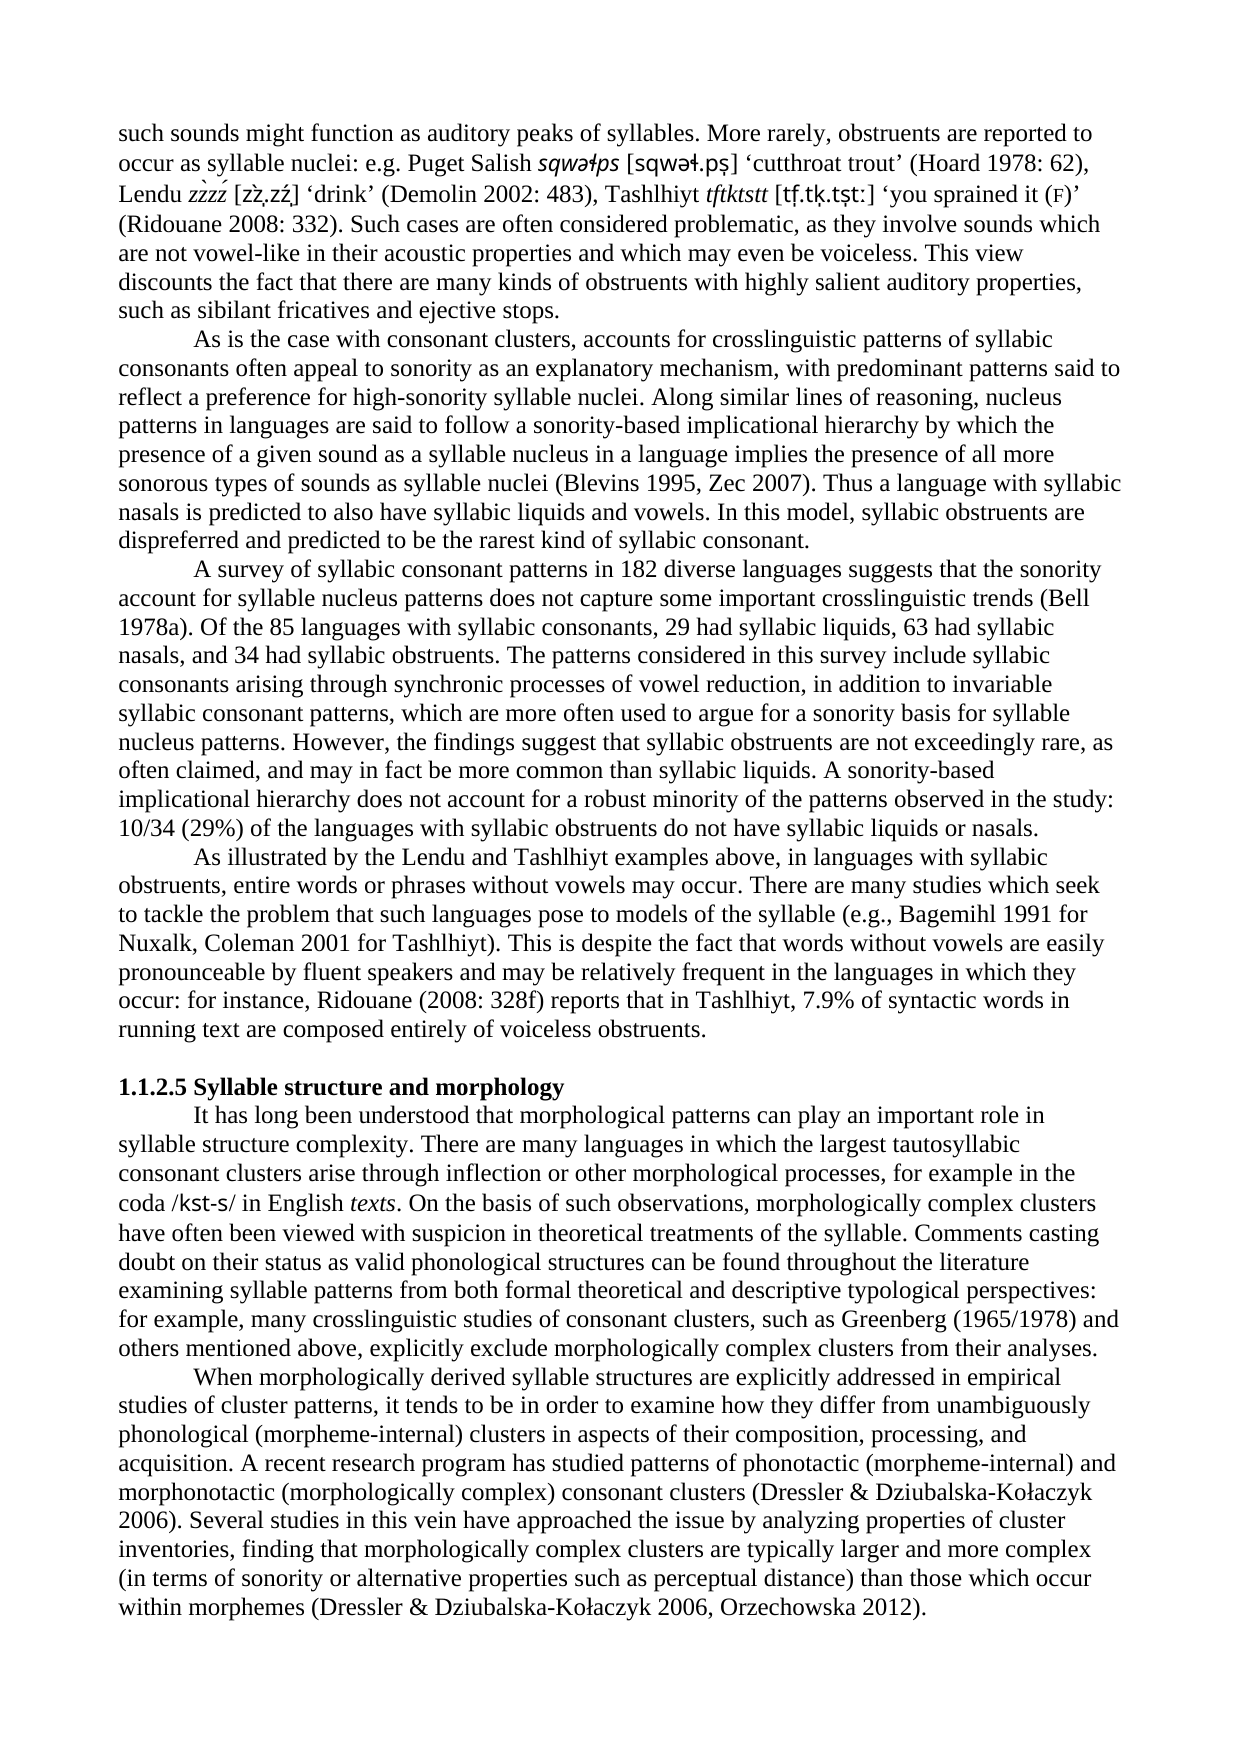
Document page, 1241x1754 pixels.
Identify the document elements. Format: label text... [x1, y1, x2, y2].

text As illustrated by the Lendu and Tashlhiyt examples above, in languages with syllabic obstruents, entire words or phrases without vowels may occur. There are many studies which seek to tackle the problem that such languages pose to models of the syllable (e.g., Bagemihl 1991 for Nuxalk, Coleman 2001 for Tashlhiyt). This is despite the fact that words without vowels are easily pronounceable by fluent speakers and may be relatively frequent in the languages in which they occur: for instance, Ridouane (2008: 328f) reports that in Tashlhiyt, 7.9% of syntactic words in running text are composed entirely of voiceless obstruents. [118, 842, 1122, 1043]
text such sounds might function as auditory peaks of syllables. More rarely, obstruents are reported to occur as syllable nuclei: e.g. Puget Salish sqwəɬps [sqwəɬ.ps̩] ‘cutthroat trout’ (Hoard 1978: 62), Lendu zz̀zź [zz̩̀.zź̩] ‘drink’ (Demolin 2002: 483), Tashlhiyt tftktstt [tf̩.tk̩.ts̩tː] ‘you sprained it (f)’ (Ridouane 2008: 332). Such cases are often considered problematic, as they involve sounds which are not vowel-like in their acoustic properties and which may even be voiceless. This view discounts the fact that there are many kinds of obstruents with highly salient auditory properties, such as sibilant fricatives and ejective stops. [118, 118, 1122, 324]
subtitle 1.1.2.5 Syllable structure and morphology [118, 1072, 1122, 1101]
text When morphologically derived syllable structures are explicitly addressed in empirical studies of cluster patterns, it tends to be in order to examine how they differ from unambiguously phonological (morpheme-internal) clusters in aspects of their composition, processing, and acquisition. A recent research program has studied patterns of phonotactic (morpheme-internal) and morphonotactic (morphologically complex) consonant clusters (Dressler & Dziubalska-Kołaczyk 2006). Several studies in this vein have approached the issue by analyzing properties of cluster inventories, finding that morphologically complex clusters are typically larger and more complex (in terms of sonority or alternative properties such as perceptual distance) than those which occur within morphemes (Dressler & Dziubalska-Kołaczyk 2006, Orzechowska 2012). [118, 1362, 1122, 1621]
text As is the case with consonant clusters, accounts for crosslinguistic patterns of syllabic consonants often appeal to sonority as an explanatory mechanism, with predominant patterns said to reflect a preference for high-sonority syllable nuclei. Along similar lines of reasoning, nucleus patterns in languages are said to follow a sonority-based implicational hierarchy by which the presence of a given sound as a syllable nucleus in a language implies the presence of all more sonorous types of sounds as syllable nuclei (Blevins 1995, Zec 2007). Thus a language with syllabic nasals is predicted to also have syllabic liquids and vowels. In this model, syllabic obstruents are dispreferred and predicted to be the rarest kind of syllabic consonant. [118, 324, 1122, 554]
text A survey of syllabic consonant patterns in 182 diverse languages suggests that the sonority account for syllable nucleus patterns does not capture some important crosslinguistic trends (Bell 1978a). Of the 85 languages with syllabic consonants, 29 had syllabic liquids, 63 had syllabic nasals, and 34 had syllabic obstruents. The patterns considered in this survey include syllabic consonants arising through synchronic processes of vowel reduction, in addition to invariable syllabic consonant patterns, which are more often used to argue for a sonority basis for syllable nucleus patterns. However, the findings suggest that syllabic obstruents are not exceedingly rare, as often claimed, and may in fact be more common than syllabic liquids. A sonority-based implicational hierarchy does not account for a robust minority of the patterns observed in the study: 10/34 (29%) of the languages with syllabic obstruents do not have syllabic liquids or nasals. [118, 554, 1122, 842]
text It has long been understood that morphological patterns can play an important role in syllable structure complexity. There are many languages in which the largest tautosyllabic consonant clusters arise through inflection or other morphological processes, for example in the coda /kst-s/ in English texts. On the basis of such observations, morphologically complex clusters have often been viewed with suspicion in theoretical treatments of the syllable. Comments casting doubt on their status as valid phonological structures can be found throughout the literature examining syllable patterns from both formal theoretical and descriptive typological perspectives: for example, many crosslinguistic studies of consonant clusters, such as Greenberg (1965/1978) and others mentioned above, explicitly exclude morphologically complex clusters from their analyses. [118, 1101, 1122, 1362]
